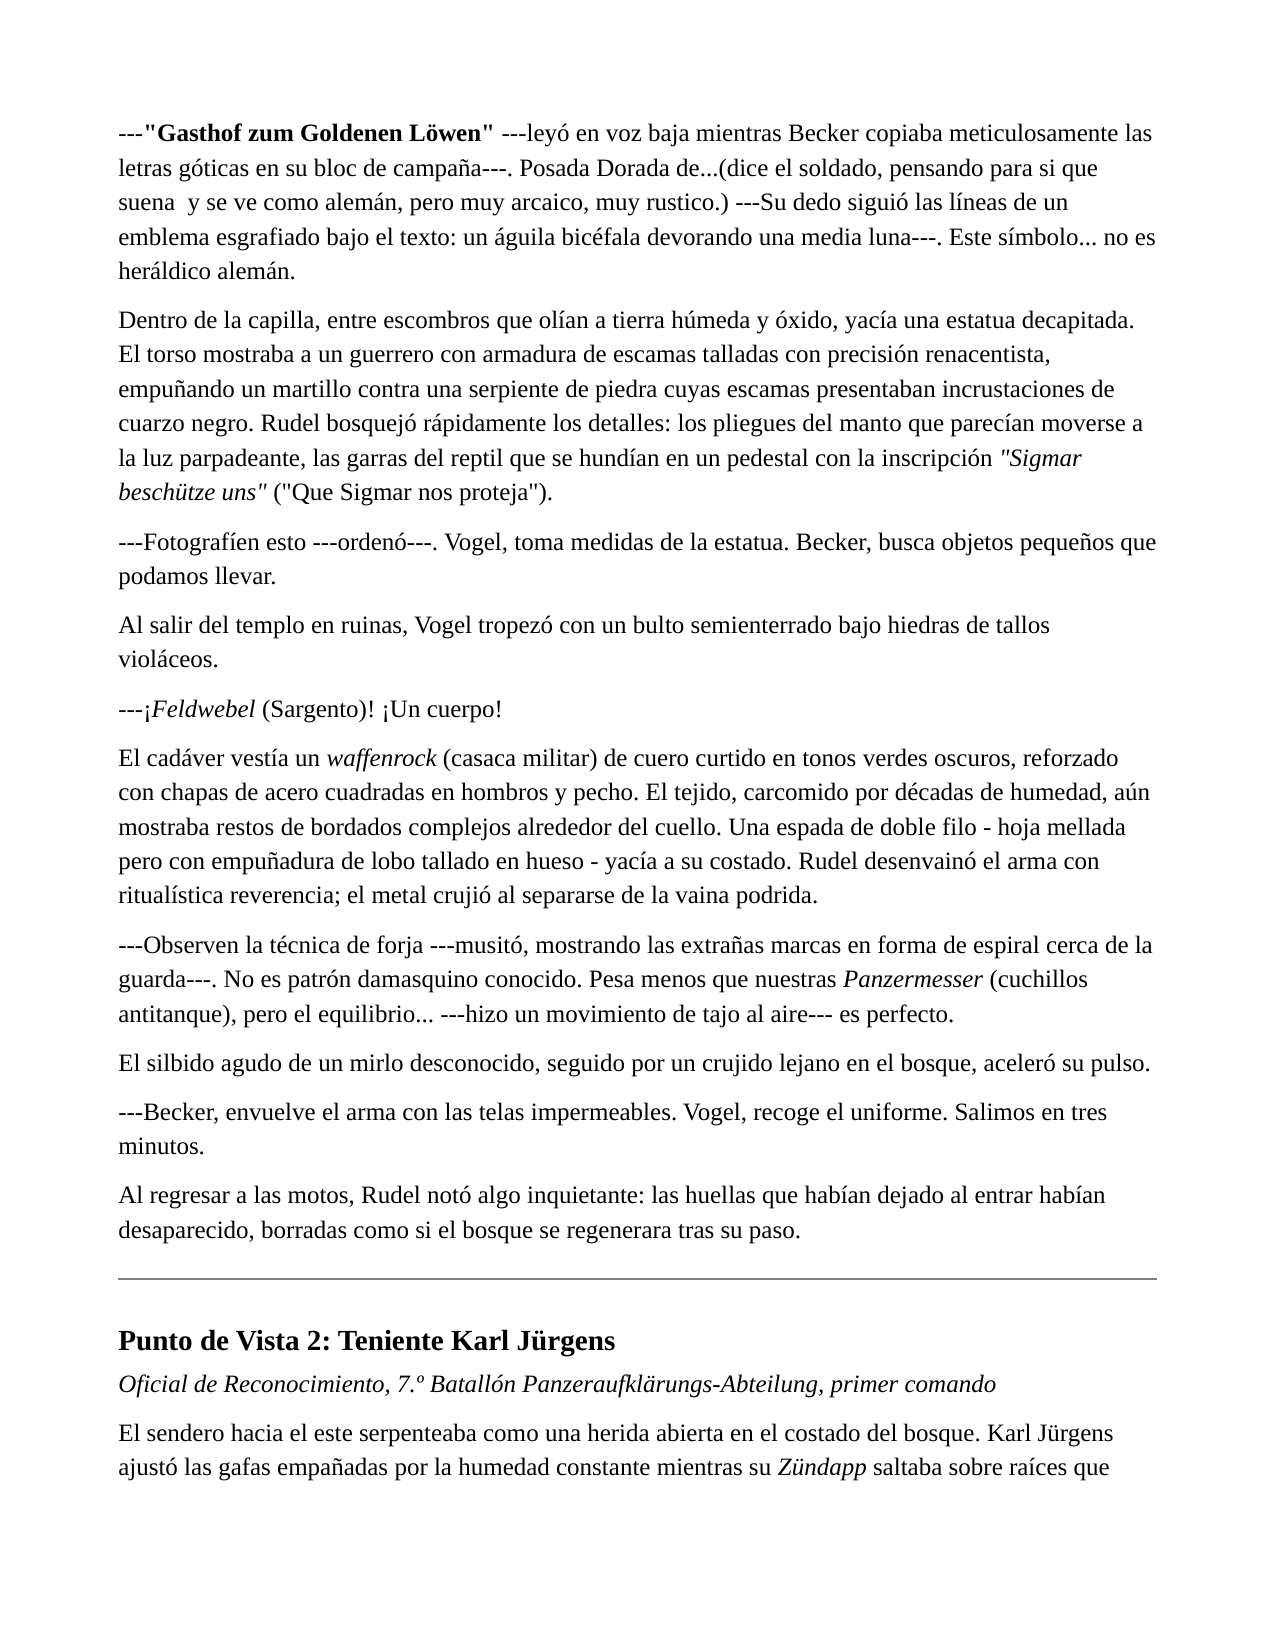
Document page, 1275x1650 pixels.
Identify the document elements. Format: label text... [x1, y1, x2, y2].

text ---Fotografíen esto ---ordenó---. Vogel, toma medidas de la estatua. Becker, busca objetos pequeños que podamos llevar. [118, 527, 1157, 590]
text El silbido agudo de un mirlo desconocido, seguido por un crujido lejano en el bosque, aceleró su pulso. [118, 1048, 1157, 1076]
text El cadáver vestía un waffenrock (casaca militar) de cuero curtido en tonos verdes oscuros, reforzado con chapas de acero cuadradas en hombros y pecho. El tejido, carcomido por décadas de humedad, aún mostraba restos de bordados complejos alrededor del cuello. Una espada de doble filo - hoja mellada pero con empuñadura de lobo tallado en hueso - yacía a su costado. Rudel desenvainó el arma con ritualística reverencia; el metal crujió al separarse de la vaina podrida. [118, 743, 1157, 909]
text Dentro de la capilla, entre escombros que olían a tierra húmeda y óxido, yacía una estatua decapitada. El torso mostraba a un guerrero con armadura de escamas talladas con precisión renacentista, empuñando un martillo contra una serpiente de piedra cuyas escamas presentaban incrustaciones de cuarzo negro. Rudel bosquejó rápidamente los detalles: los pliegues del manto que parecían moverse a la luz parpadeante, las garras del reptil que se hundían en un pedestal con la inscripción "Sigmar beschütze uns" ("Que Sigmar nos proteja"). [118, 305, 1157, 506]
text Al salir del templo en ruinas, Vogel tropezó con un bulto semienterrado bajo hiedras de tallos violáceos. [118, 610, 1157, 673]
text ---¡Feldwebel (Sargento)! ¡Un cuerpo! [118, 694, 1157, 722]
text ---"Gasthof zum Goldenen Löwen" ---leyó en voz baja mientras Becker copiaba meticulosamente las letras góticas en su bloc de campaña---. Posada Dorada de...(dice el soldado, pensando para si que suena y se ve como alemán, pero muy arcaico, muy rustico.) ---Su dedo siguió las líneas de un emblema esgrafiado bajo el texto: un águila bicéfala devorando una media luna---. Este símbolo... no es heráldico alemán. [118, 118, 1157, 285]
text ---Observen la técnica de forja ---musitó, mostrando las extrañas marcas en forma de espiral cerca de la guarda---. No es patrón damasquino conocido. Pesa menos que nuestras Panzermesser (cuchillos antitanque), pero el equilibrio... ---hizo un movimiento de tajo al aire--- es perfecto. [118, 930, 1157, 1027]
text Oficial de Reconocimiento, 7.º Batallón Panzeraufklärungs-Abteilung, primer comando [118, 1369, 1157, 1397]
text El sendero hacia el este serpenteaba como una herida abierta en el costado del bosque. Karl Jürgens ajustó las gafas empañadas por la humedad constante mientras su Zündapp saltaba sobre raíces que [118, 1418, 1157, 1481]
text Al regresar a las motos, Rudel notó algo inquietante: las huellas que habían dejado al entrar habían desaparecido, borradas como si el bosque se regenerara tras su paso. [118, 1180, 1157, 1243]
text ---Becker, envuelve el arma con las telas impermeables. Vogel, recoge el uniforme. Salimos en tres minutos. [118, 1097, 1157, 1160]
subtitle Punto de Vista 2: Teniente Karl Jürgens [118, 1323, 1157, 1356]
